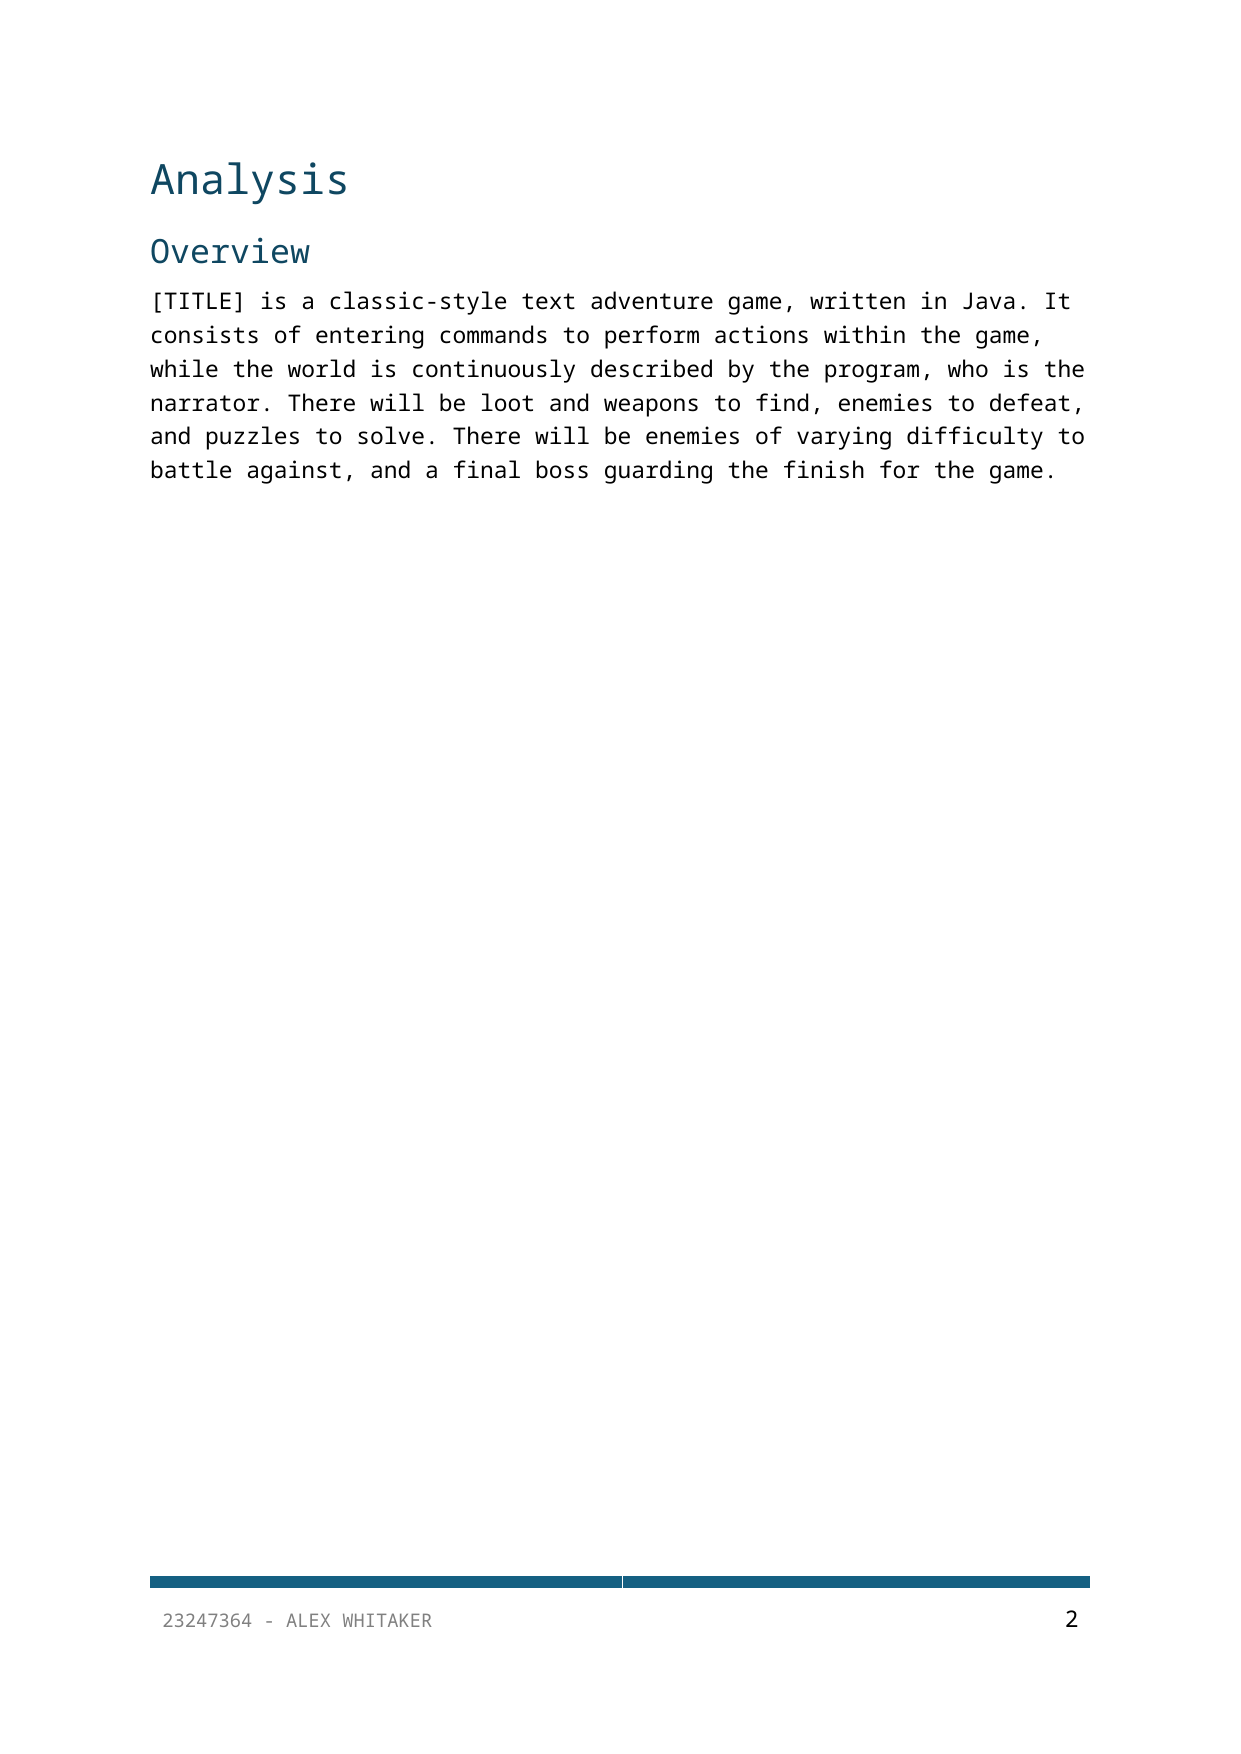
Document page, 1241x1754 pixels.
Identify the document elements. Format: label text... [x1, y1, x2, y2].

subtitle Analysis [150, 150, 1090, 207]
subtitle Overview [150, 228, 1090, 273]
text [TITLE] is a classic-style text adventure game, written in Java. It consists of entering commands to perform actions within the game, while the world is continuously described by the program, who is the narrator. There will be loot and weapons to find, enemies to defeat, and puzzles to solve. There will be enemies of varying difficulty to battle against, and a final boss guarding the finish for the game. [150, 285, 1090, 485]
